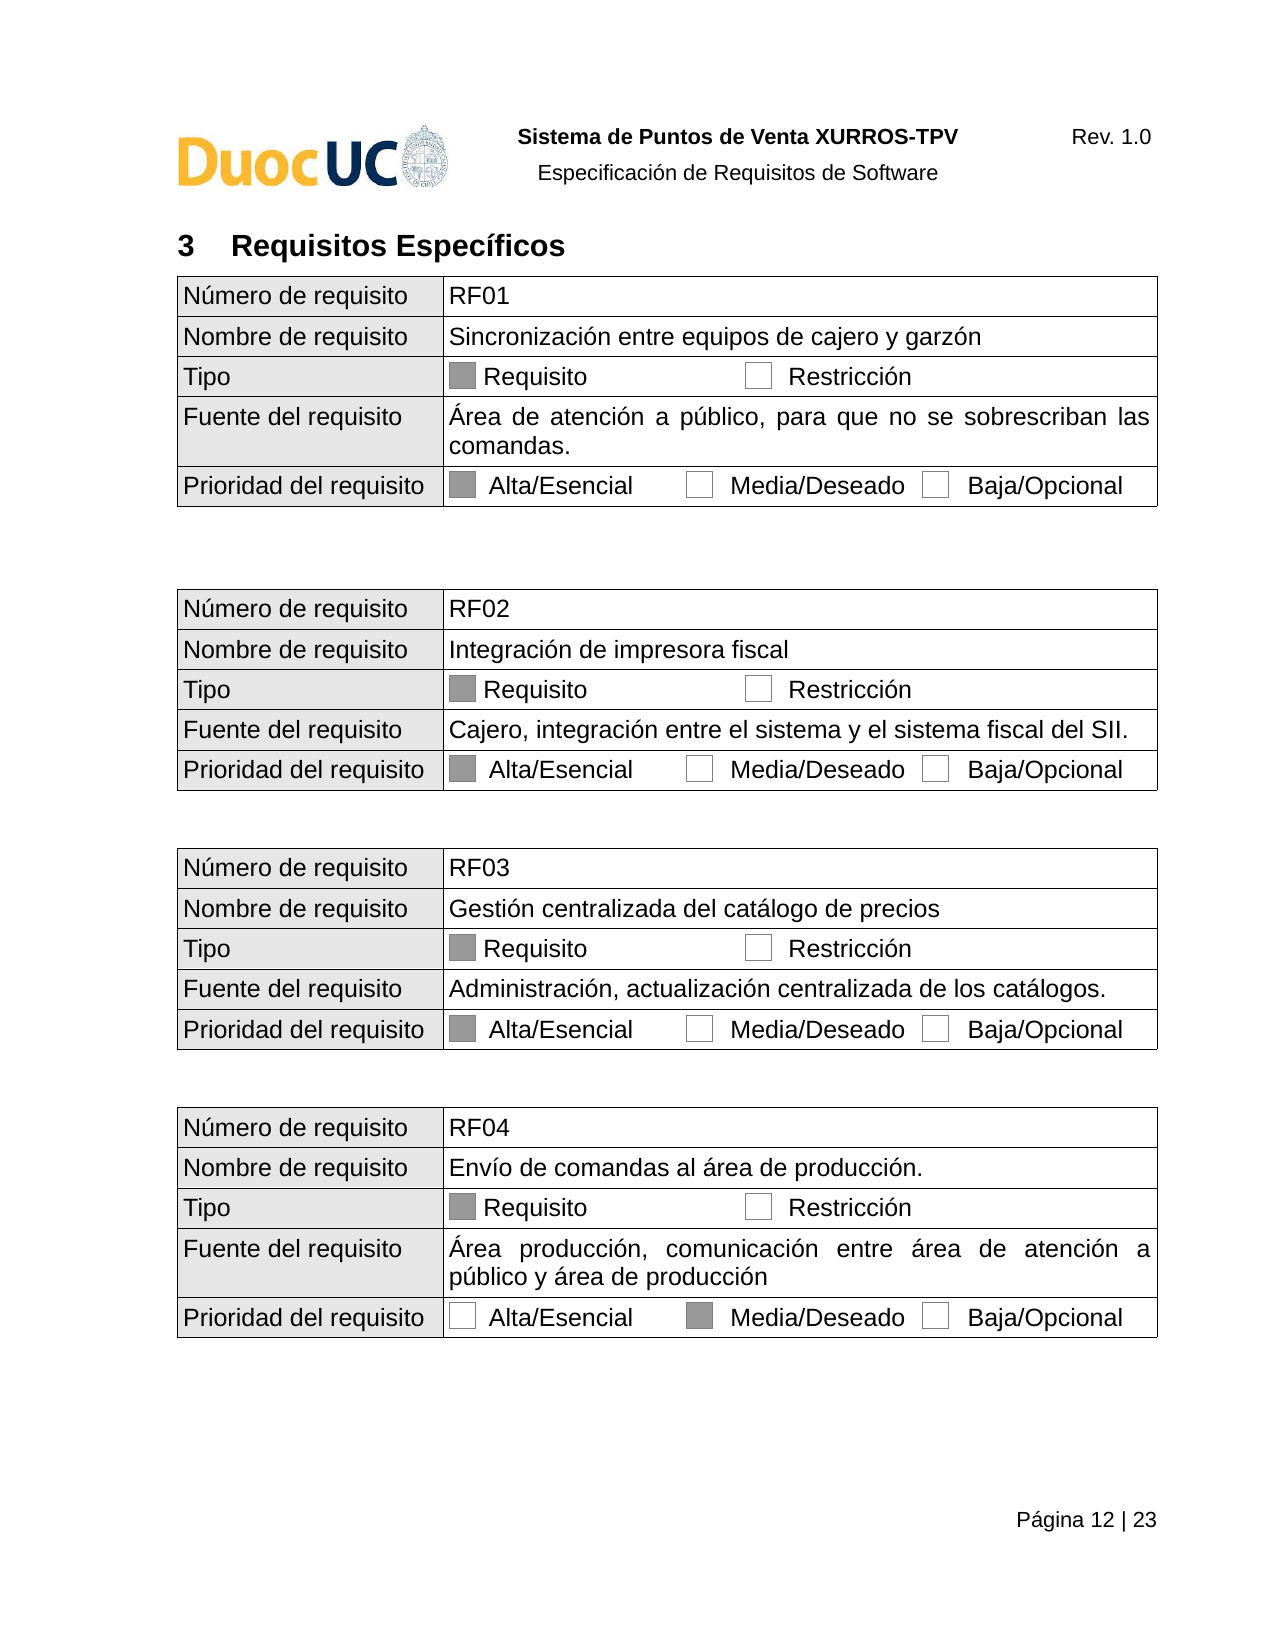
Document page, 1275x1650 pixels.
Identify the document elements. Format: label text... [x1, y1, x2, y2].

table_header RF03 [444, 849, 1157, 888]
table_header RF04 [444, 1108, 1157, 1147]
table_cell Fuente del requisito [178, 1229, 443, 1297]
table_cell Prioridad del requisito [178, 751, 443, 790]
table_cell Alta/Esencial Media/Deseado Baja/Opcional [444, 1010, 1157, 1049]
table_cell Envío de comandas al área de producción. [444, 1148, 1157, 1187]
table_header RF02 [444, 590, 1157, 629]
subtitle Requisitos Específicos [177, 228, 1157, 263]
table_cell Área de atención a público, para que no se sobrescriban las comandas. [444, 397, 1157, 466]
picture [178, 125, 449, 187]
table_cell Cajero, integración entre el sistema y el sistema fiscal del SII. [444, 710, 1157, 750]
table_cell Gestión centralizada del catálogo de precios [444, 889, 1157, 928]
table_cell Prioridad del requisito [178, 467, 443, 506]
table_cell Integración de impresora fiscal [444, 630, 1157, 669]
table_cell Requisito Restricción [444, 670, 1157, 709]
table_cell Sincronización entre equipos de cajero y garzón [444, 317, 1157, 356]
table_cell Nombre de requisito [178, 889, 443, 928]
table_cell Tipo [178, 1189, 443, 1228]
table_cell Nombre de requisito [178, 317, 443, 356]
table_cell Nombre de requisito [178, 1148, 443, 1187]
table_header Número de requisito [178, 277, 443, 316]
table_cell Prioridad del requisito [178, 1010, 443, 1049]
table_header Número de requisito [178, 1108, 443, 1147]
table_cell Tipo [178, 670, 443, 709]
table_cell Administración, actualización centralizada de los catálogos. [444, 970, 1157, 1009]
table_cell Área producción, comunicación entre área de atención a público y área de producción [444, 1229, 1157, 1297]
table_cell Fuente del requisito [178, 970, 443, 1009]
table_cell Tipo [178, 929, 443, 968]
table_cell Nombre de requisito [178, 630, 443, 669]
table_cell Prioridad del requisito [178, 1298, 443, 1337]
table_cell Fuente del requisito [178, 710, 443, 750]
table_cell Tipo [178, 357, 443, 396]
table_cell Alta/Esencial Media/Deseado Baja/Opcional [444, 1298, 1157, 1337]
table_header Número de requisito [178, 590, 443, 629]
table_cell Alta/Esencial Media/Deseado Baja/Opcional [444, 751, 1157, 790]
table_cell Requisito Restricción [444, 1189, 1157, 1228]
table_cell Requisito Restricción [444, 357, 1157, 396]
table_header RF01 [444, 277, 1157, 316]
table_cell Alta/Esencial Media/Deseado Baja/Opcional [444, 467, 1157, 506]
table_header Número de requisito [178, 849, 443, 888]
table_cell Requisito Restricción [444, 929, 1157, 968]
table_cell Fuente del requisito [178, 397, 443, 466]
